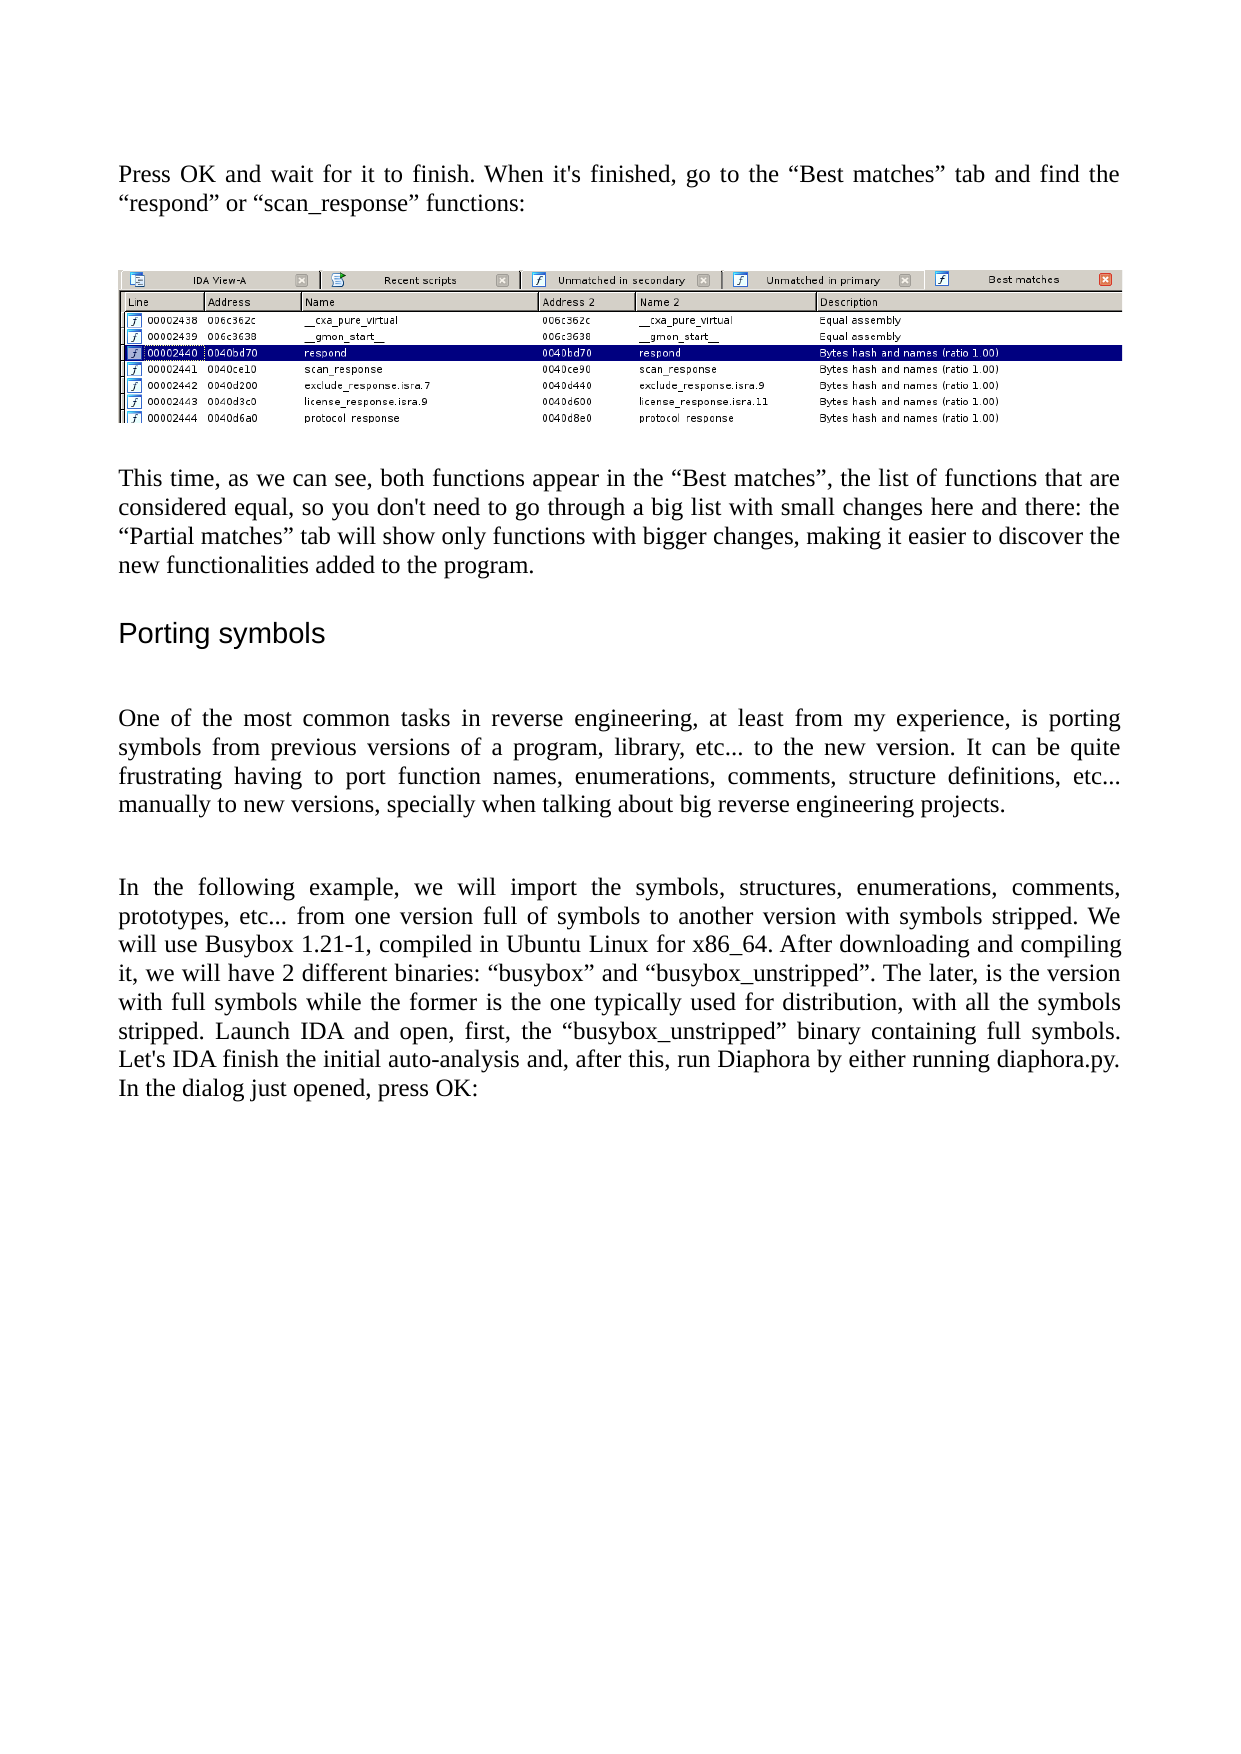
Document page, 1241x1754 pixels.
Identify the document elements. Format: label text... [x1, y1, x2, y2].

subtitle Porting symbols [118, 616, 1122, 649]
picture [118, 270, 1123, 423]
text Press OK and wait for it to finish. When it's finished, go to the “Best matches” tab and find the “respond” or “scan_response” functions: [118, 159, 1122, 217]
text This time, as we can see, both functions appear in the “Best matches”, the list of functions that are considered equal, so you don't need to go through a big list with small changes here and there: the “Partial matches” tab will show only functions with bigger changes, making it easier to discover the new functionalities added to the program. [118, 463, 1122, 578]
text In the following example, we will import the symbols, structures, enumerations, comments, prototypes, etc... from one version full of symbols to another version with symbols stripped. We will use Busybox 1.21-1, compiled in Ubuntu Linux for x86_64. After downloading and compiling it, we will have 2 different binaries: “busybox” and “busybox_unstripped”. The later, is the version with full symbols while the former is the one typically used for distribution, with all the symbols stripped. Launch IDA and open, first, the “busybox_unstripped” binary containing full symbols. Let's IDA finish the initial auto-analysis and, after this, run Diaphora by either running diaphora.py. In the dialog just opened, press OK: [118, 872, 1122, 1102]
text One of the most common tasks in reverse engineering, at least from my experience, is porting symbols from previous versions of a program, library, etc... to the new version. It can be quite frustrating having to port function names, enumerations, comments, structure definitions, etc... manually to new versions, specially when talking about big reverse engineering projects. [118, 703, 1122, 818]
